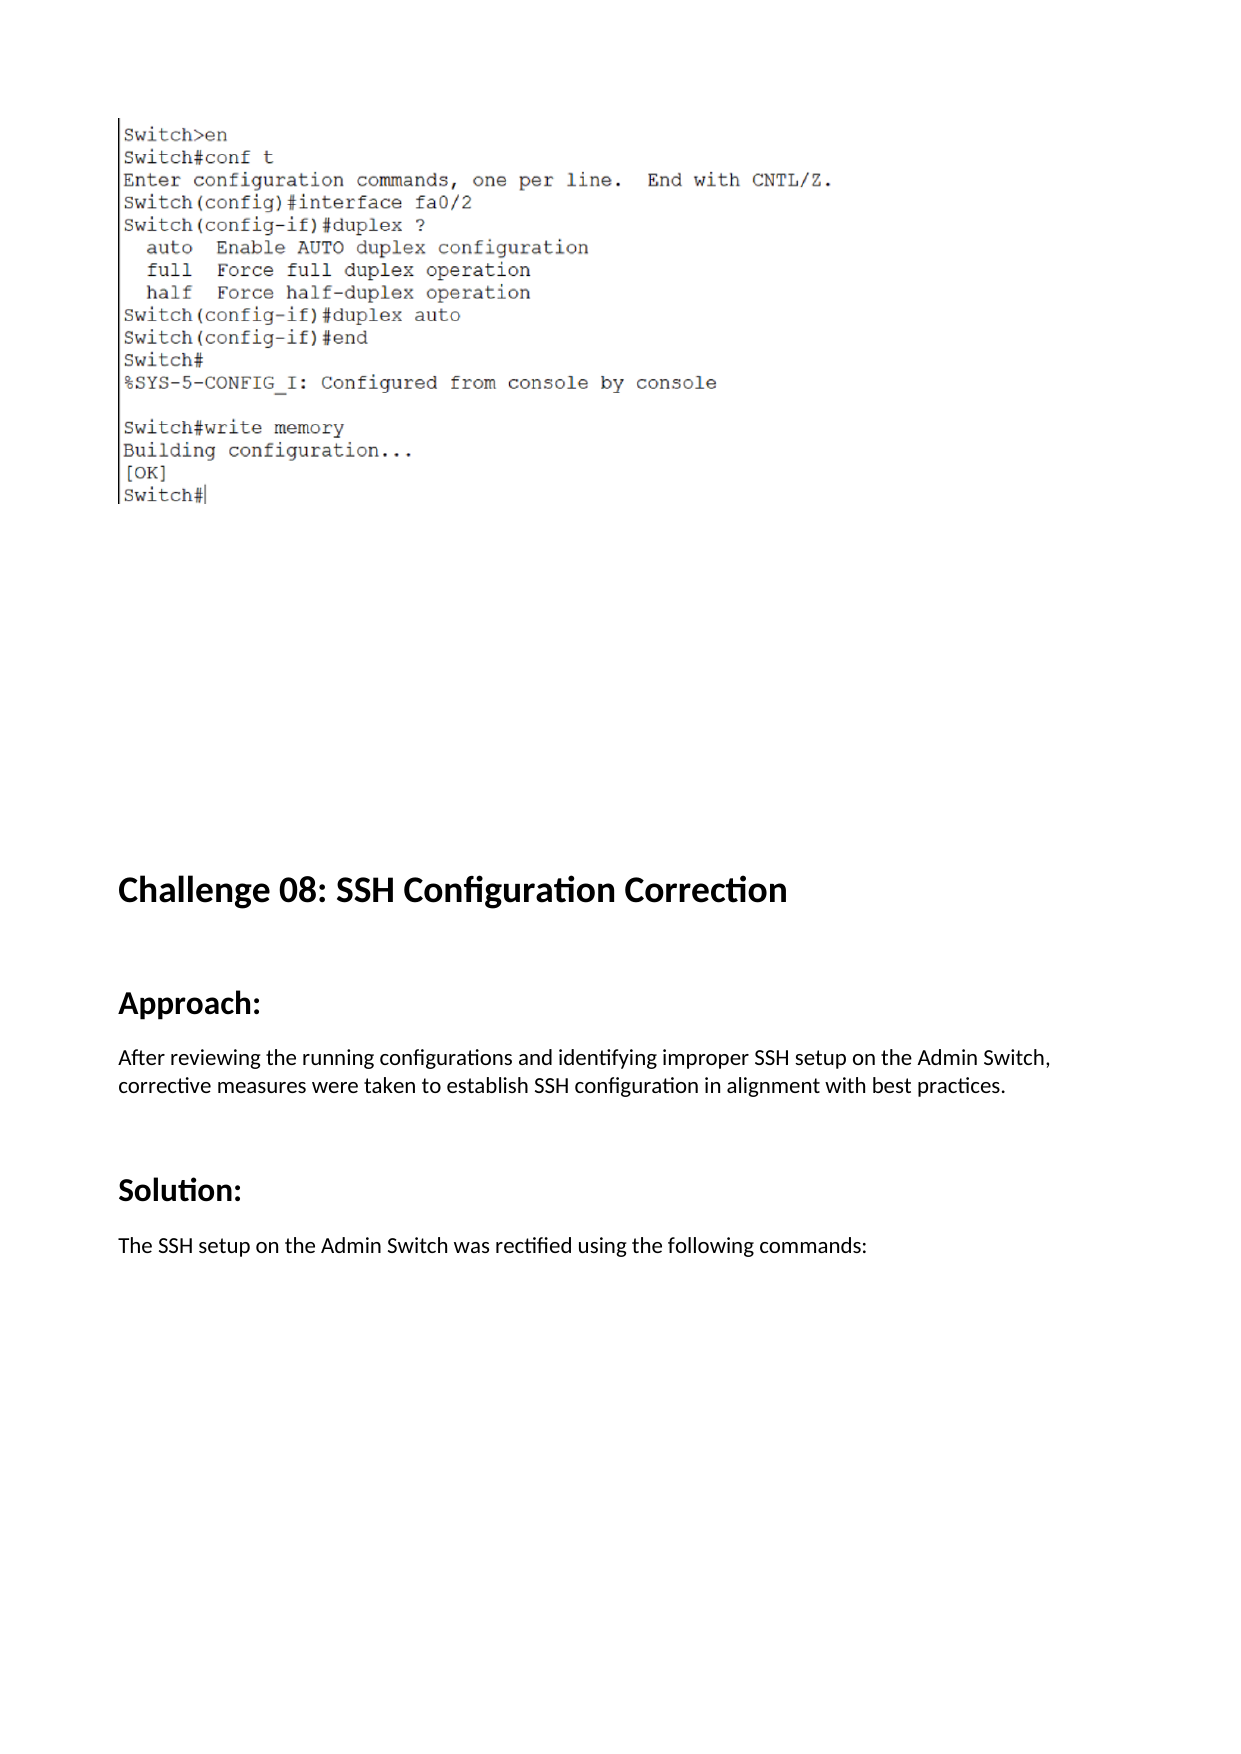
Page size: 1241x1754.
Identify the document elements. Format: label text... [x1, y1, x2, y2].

text Approach: [118, 982, 1122, 1023]
text Challenge 08: SSH Configuration Correction [118, 866, 1122, 912]
text The SSH setup on the Admin Switch was rectified using the following commands: [118, 1231, 1122, 1259]
text Solution: [118, 1169, 1122, 1210]
text After reviewing the running configurations and identifying improper SSH setup on the Admin Switch, corrective measures were taken to establish SSH configuration in alignment with best practices. [118, 1043, 1122, 1099]
